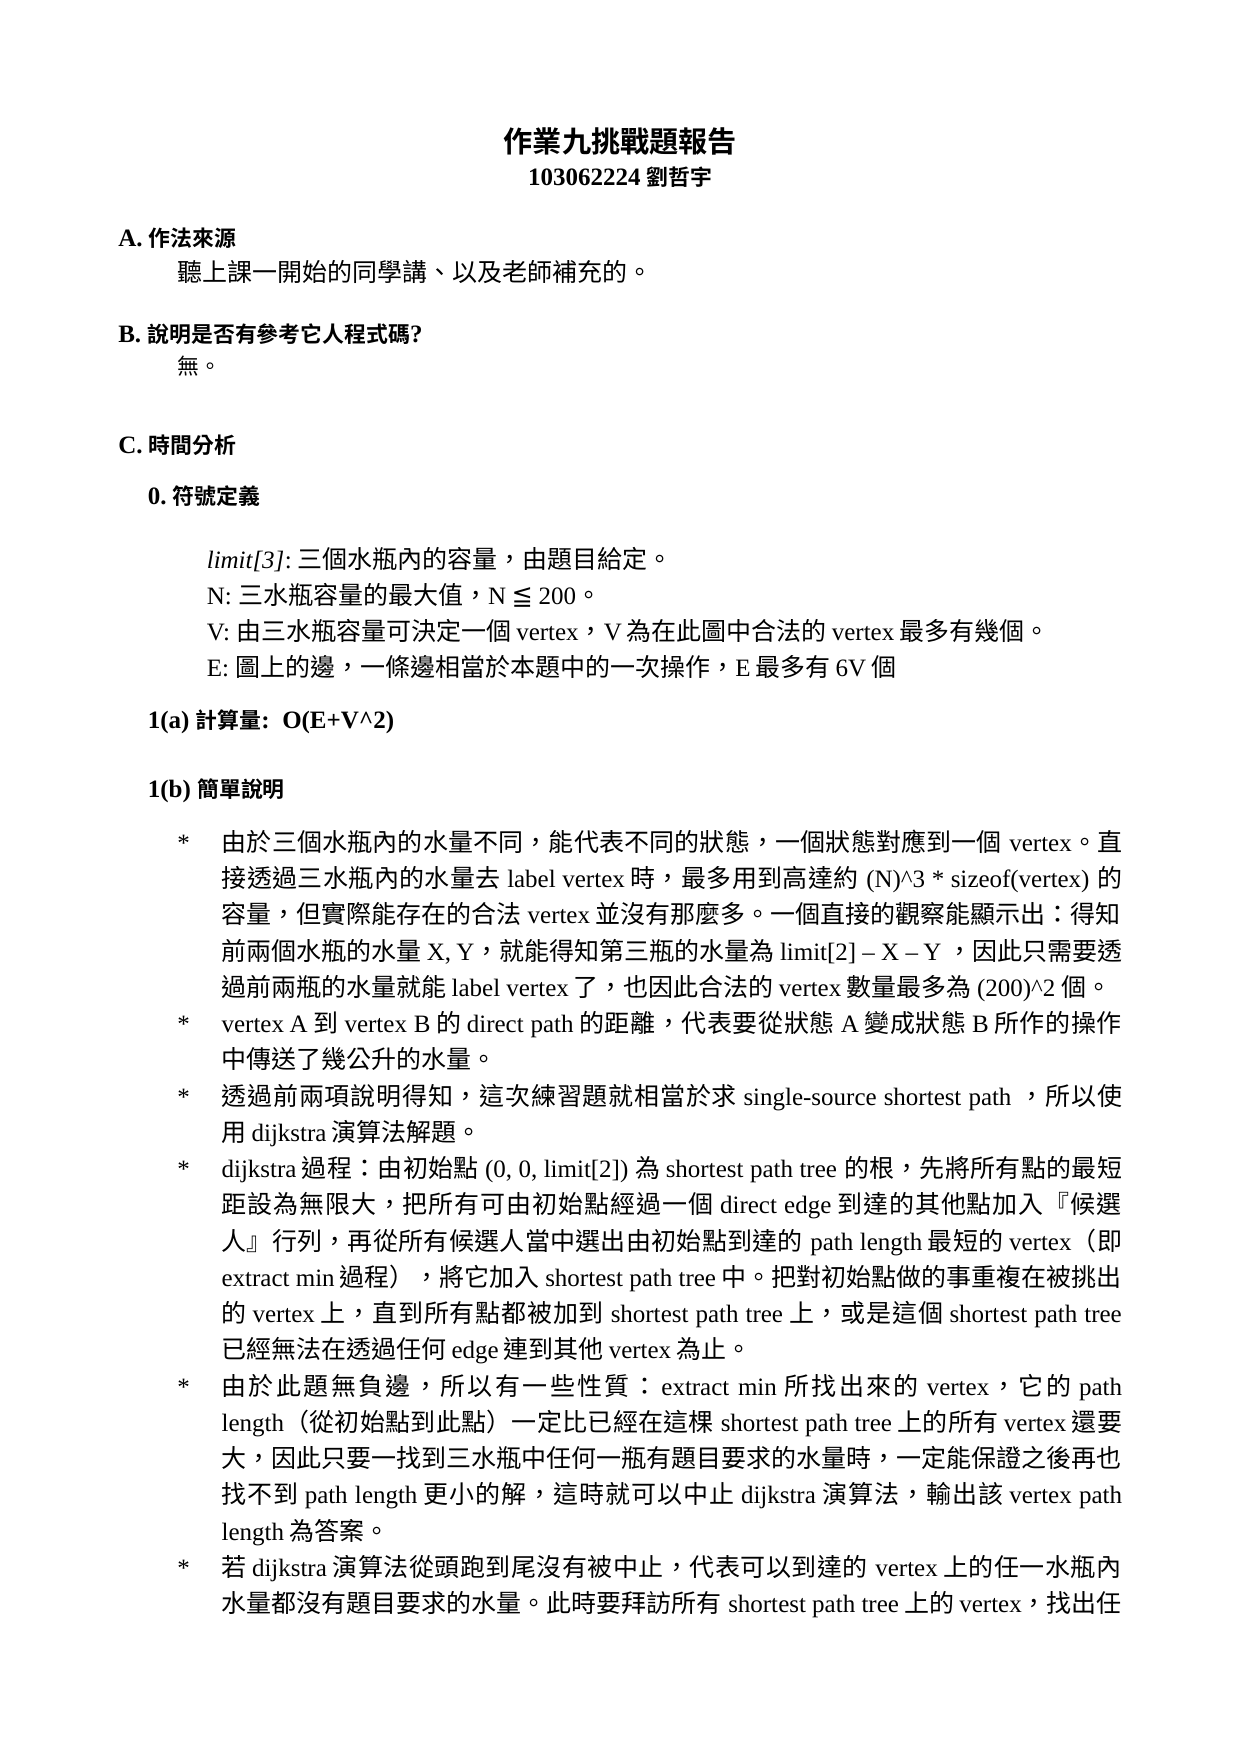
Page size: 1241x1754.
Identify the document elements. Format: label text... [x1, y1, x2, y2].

text * 透過前兩項說明得知，這次練習題就相當於求single-source shortest path ，所以使用dijkstra演算法解題。 [177, 1076, 1122, 1149]
text 103062224 劉哲宇 [118, 160, 1122, 192]
text V: 由三水瓶容量可決定一個vertex，V為在此圖中合法的vertex最多有幾個。 [207, 612, 1122, 648]
text 聽上課一開始的同學講、以及老師補充的。 [177, 252, 1122, 289]
text A. 作法來源 [118, 221, 1122, 252]
text limit[3]: 三個水瓶內的容量，由題目給定。 [207, 539, 1122, 575]
text * vertex A 到vertex B的direct path的距離，代表要從狀態A變成狀態B所作的操作中傳送了幾公升的水量。 [177, 1004, 1122, 1076]
text 作業九挑戰題報告 [118, 118, 1122, 160]
text E: 圖上的邊，一條邊相當於本題中的一次操作，E最多有6V個 [207, 648, 1122, 684]
text C. 時間分析 [118, 428, 1122, 460]
text N: 三水瓶容量的最大值，N ≦ 200。 [207, 575, 1122, 612]
text * 由於三個水瓶內的水量不同，能代表不同的狀態，一個狀態對應到一個vertex。直接透過三水瓶內的水量去label vertex時，最多用到高達約 (N)^3 * sizeof(vertex) 的容量，但實際能存在的合法vertex並沒有那麼多。一個直接的觀察能顯示出：得知前兩個水瓶的水量X, Y，就能得知第三瓶的水量為limit[2] – X – Y ，因此只需要透過前兩瓶的水量就能label vertex了，也因此合法的vertex數量最多為 (200)^2 個。 [177, 822, 1122, 1004]
text B. 說明是否有參考它人程式碼? [118, 317, 1122, 349]
text * dijkstra過程：由初始點 (0, 0, limit[2]) 為shortest path tree 的根，先將所有點的最短距設為無限大，把所有可由初始點經過一個direct edge到達的其他點加入『候選人』行列，再從所有候選人當中選出由初始點到達的path length最短的vertex（即extract min過程），將它加入shortest path tree中。把對初始點做的事重複在被挑出的vertex上，直到所有點都被加到shortest path tree上，或是這個shortest path tree 已經無法在透過任何edge連到其他vertex為止。 [177, 1149, 1122, 1366]
text 1(a) 計算量: O(E+V^2) [148, 703, 1122, 734]
text 無。 [177, 349, 1122, 381]
text 1(b) 簡單說明 [148, 772, 1122, 804]
text * 若dijkstra演算法從頭跑到尾沒有被中止，代表可以到達的vertex上的任一水瓶內水量都沒有題目要求的水量。此時要拜訪所有shortest path tree上的vertex，找出任 [177, 1547, 1122, 1620]
text 0. 符號定義 [148, 479, 1122, 510]
text * 由於此題無負邊，所以有一些性質：extract min所找出來的vertex，它的path length（從初始點到此點）一定比已經在這棵shortest path tree上的所有vertex還要大，因此只要一找到三水瓶中任何一瓶有題目要求的水量時，一定能保證之後再也找不到path length更小的解，這時就可以中止dijkstra演算法，輸出該vertex path length為答案。 [177, 1366, 1122, 1547]
